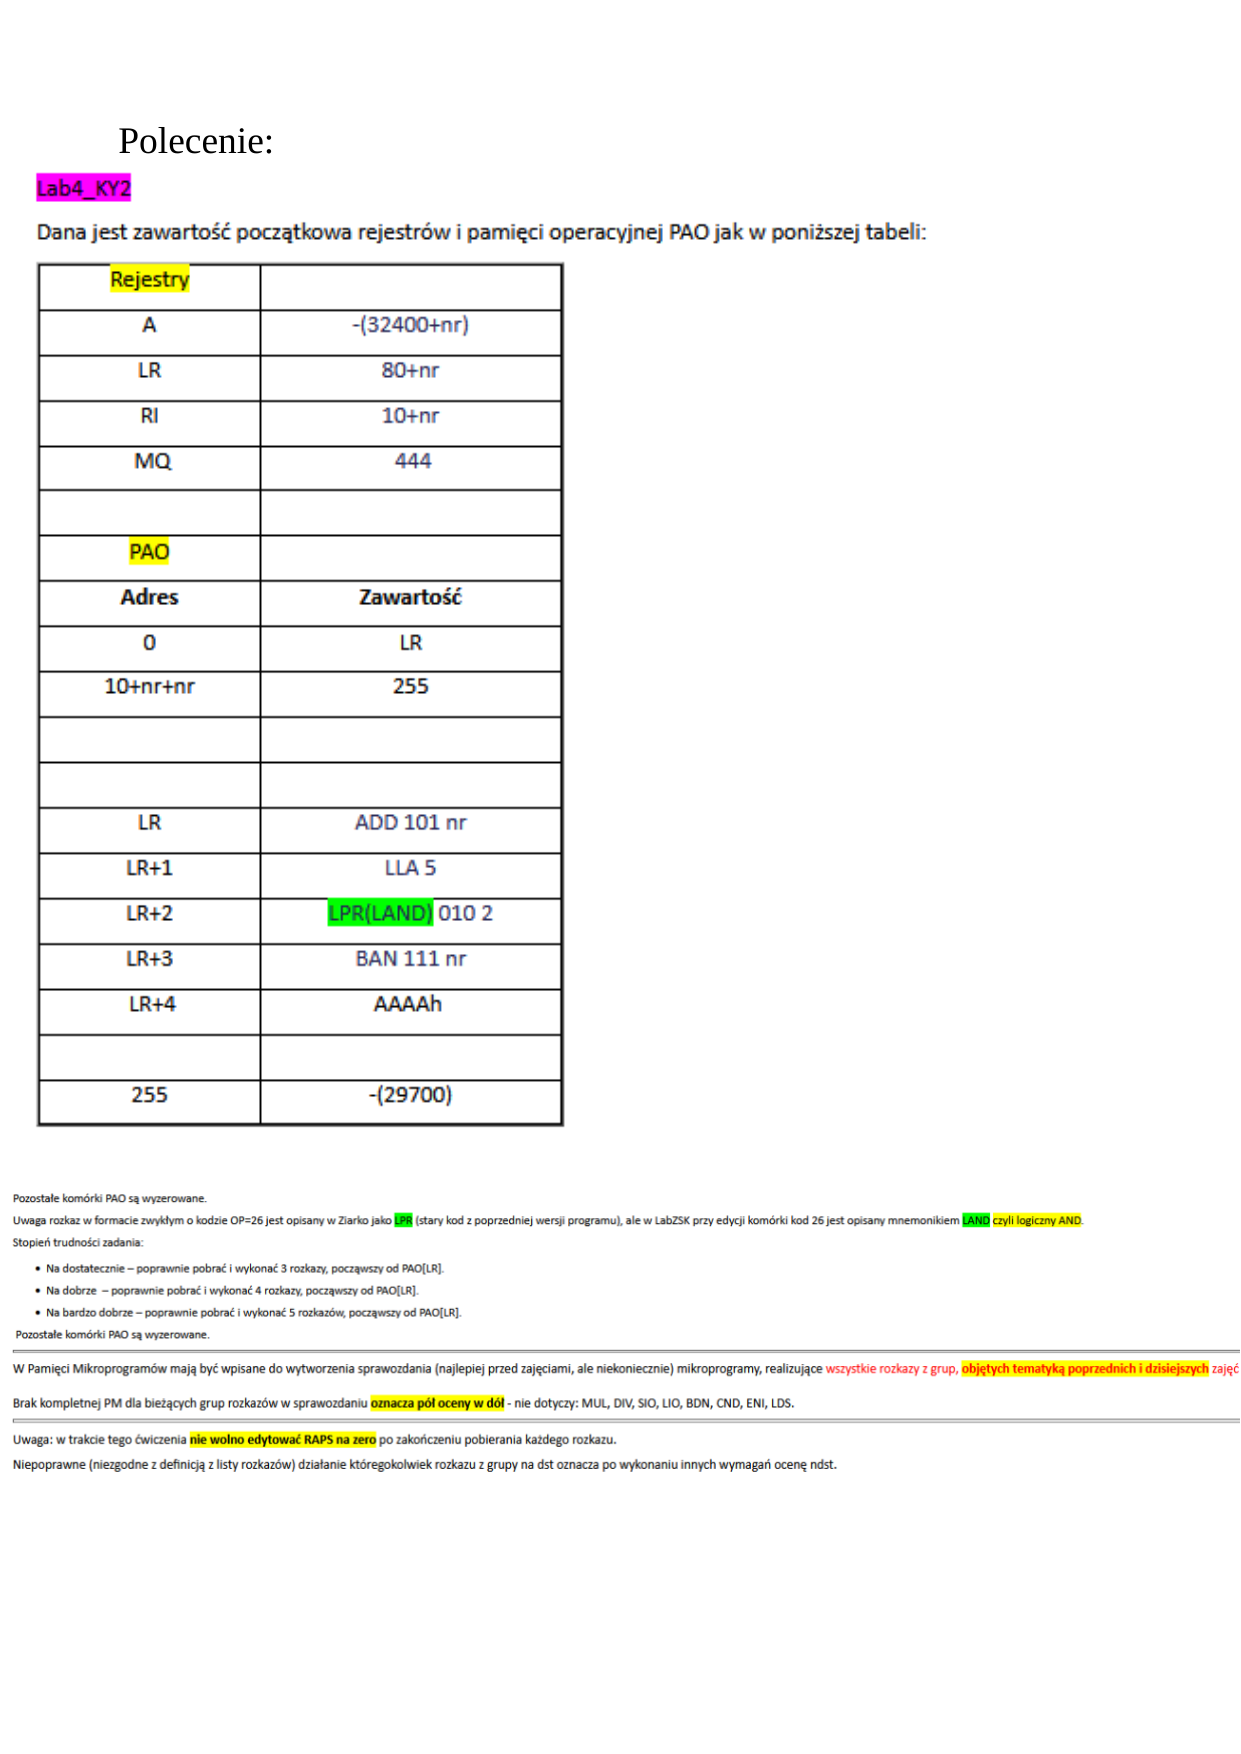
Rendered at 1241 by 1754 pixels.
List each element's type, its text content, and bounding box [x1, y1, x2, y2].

text Polecenie: [118, 118, 1122, 161]
picture [33, 166, 958, 1148]
picture [9, 1190, 1240, 1485]
